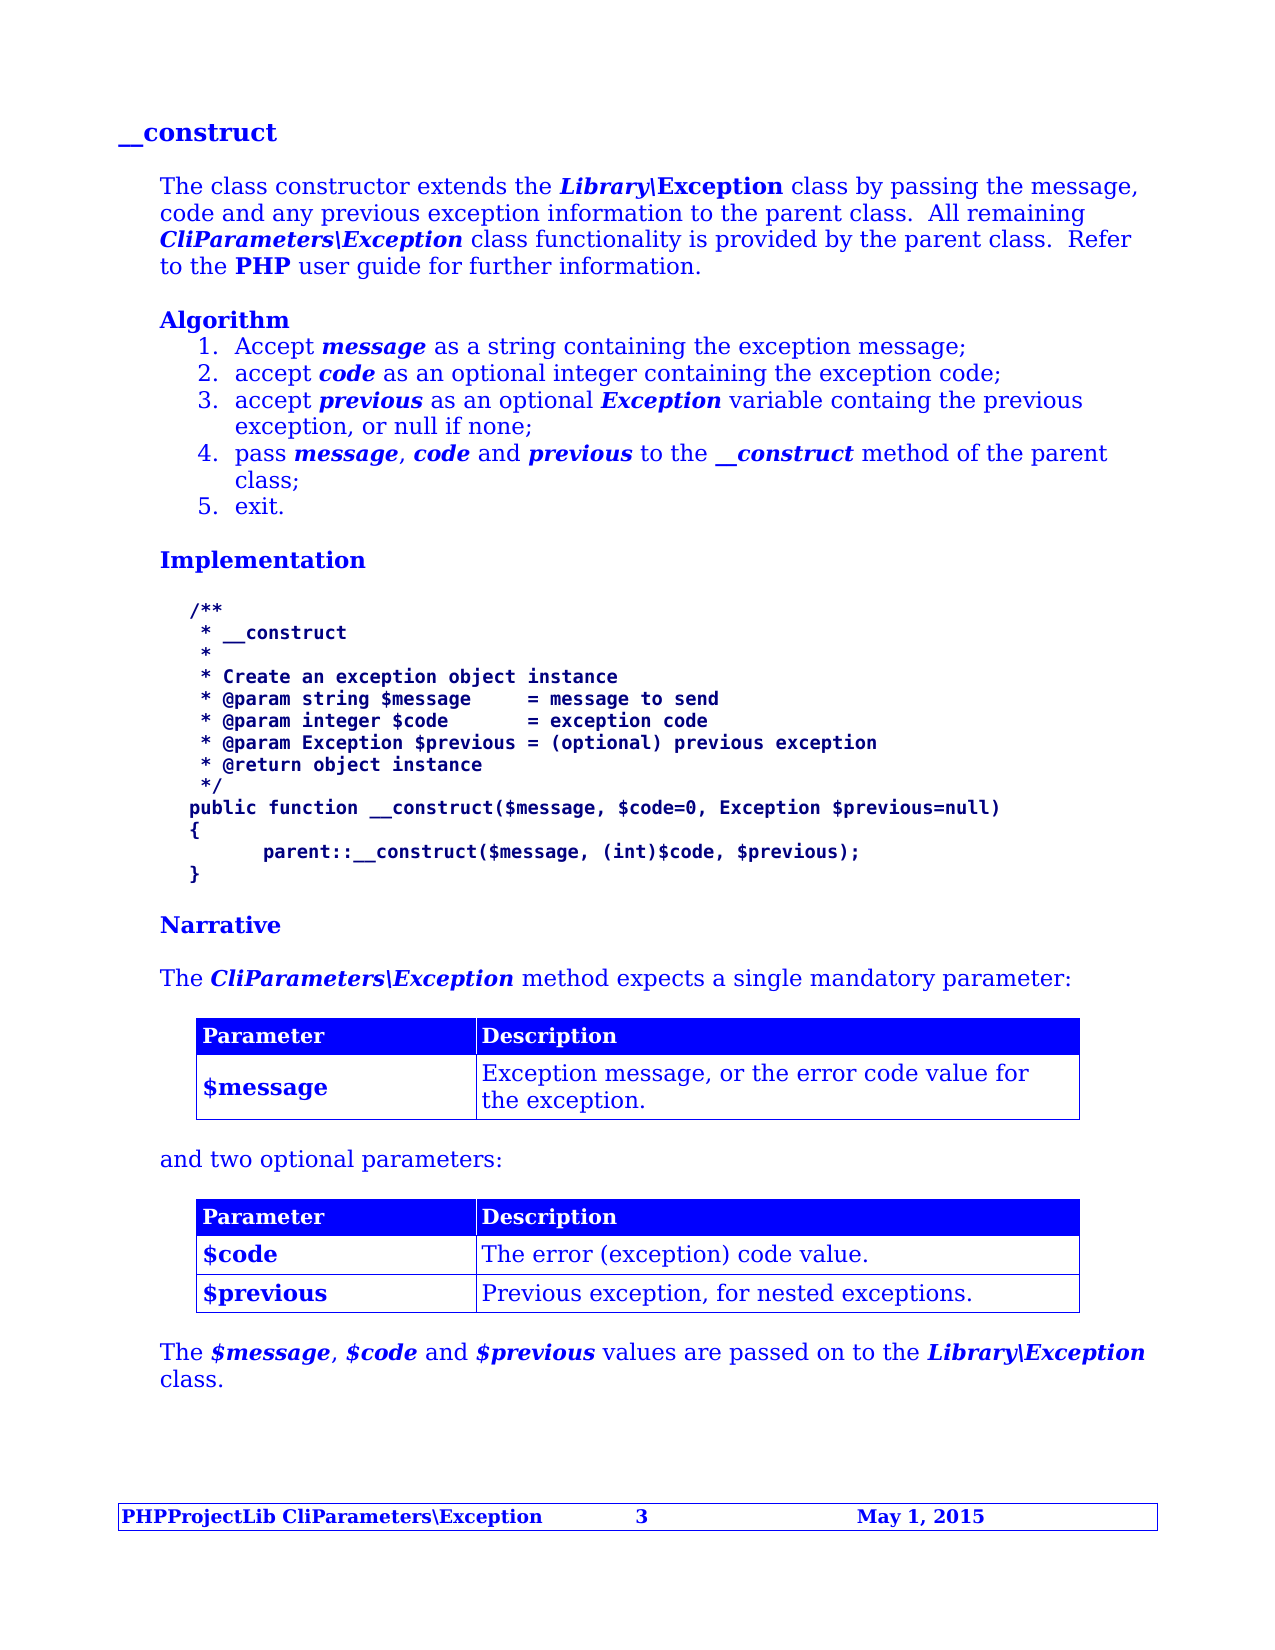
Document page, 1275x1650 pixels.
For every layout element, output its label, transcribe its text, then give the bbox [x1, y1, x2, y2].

text The CliParameters\Exception method expects a single mandatory parameter: [159, 965, 1157, 992]
list accept previous as an optional Exception variable containg the previous exception, or null if none; [197, 387, 1157, 440]
table_header Description [477, 1200, 1079, 1235]
list * @param Exception $previous = (optional) previous exception [189, 732, 1157, 753]
text Implementation [159, 547, 1157, 574]
table_header Parameter [197, 1019, 476, 1054]
list exit. [197, 493, 1157, 520]
table_cell Previous exception, for nested exceptions. [477, 1275, 1079, 1312]
list */ [189, 775, 1157, 797]
list pass message, code and previous to the __construct method of the parent class; [197, 440, 1157, 493]
table_cell $message [197, 1055, 476, 1119]
list parent::__construct($message, (int)$code, $previous); [189, 841, 1157, 863]
table_header Parameter [197, 1200, 476, 1235]
list * __construct [189, 622, 1157, 644]
text The $message, $code and $previous values are passed on to the Library\Exception class. [159, 1339, 1157, 1392]
list * [189, 644, 1157, 666]
list Accept message as a string containing the exception message; [197, 333, 1157, 360]
list * @return object instance [189, 753, 1157, 775]
table_cell The error (exception) code value. [477, 1236, 1079, 1274]
list * @param string $message = message to send [189, 688, 1157, 710]
list * Create an exception object instance [189, 666, 1157, 688]
list } [189, 863, 1157, 885]
list * @param integer $code = exception code [189, 710, 1157, 732]
text and two optional parameters: [159, 1146, 1157, 1173]
list accept code as an optional integer containing the exception code; [197, 360, 1157, 387]
text The class constructor extends the Library\Exception class by passing the message, code and any previous exception information to the parent class. All remaining CliParameters\Exception class functionality is provided by the parent class. Refer to the PHP user guide for further information. [159, 173, 1157, 280]
text Narrative [159, 911, 1157, 938]
table_header Description [477, 1019, 1079, 1054]
list public function __construct($message, $code=0, Exception $previous=null) [189, 797, 1157, 819]
table_cell $code [197, 1236, 476, 1274]
list { [189, 819, 1157, 841]
list /** [189, 600, 1157, 622]
text Algorithm [159, 307, 1157, 333]
table_cell $previous [197, 1275, 476, 1312]
table_cell Exception message, or the error code value for the exception. [477, 1055, 1079, 1119]
title __construct [118, 118, 1157, 147]
